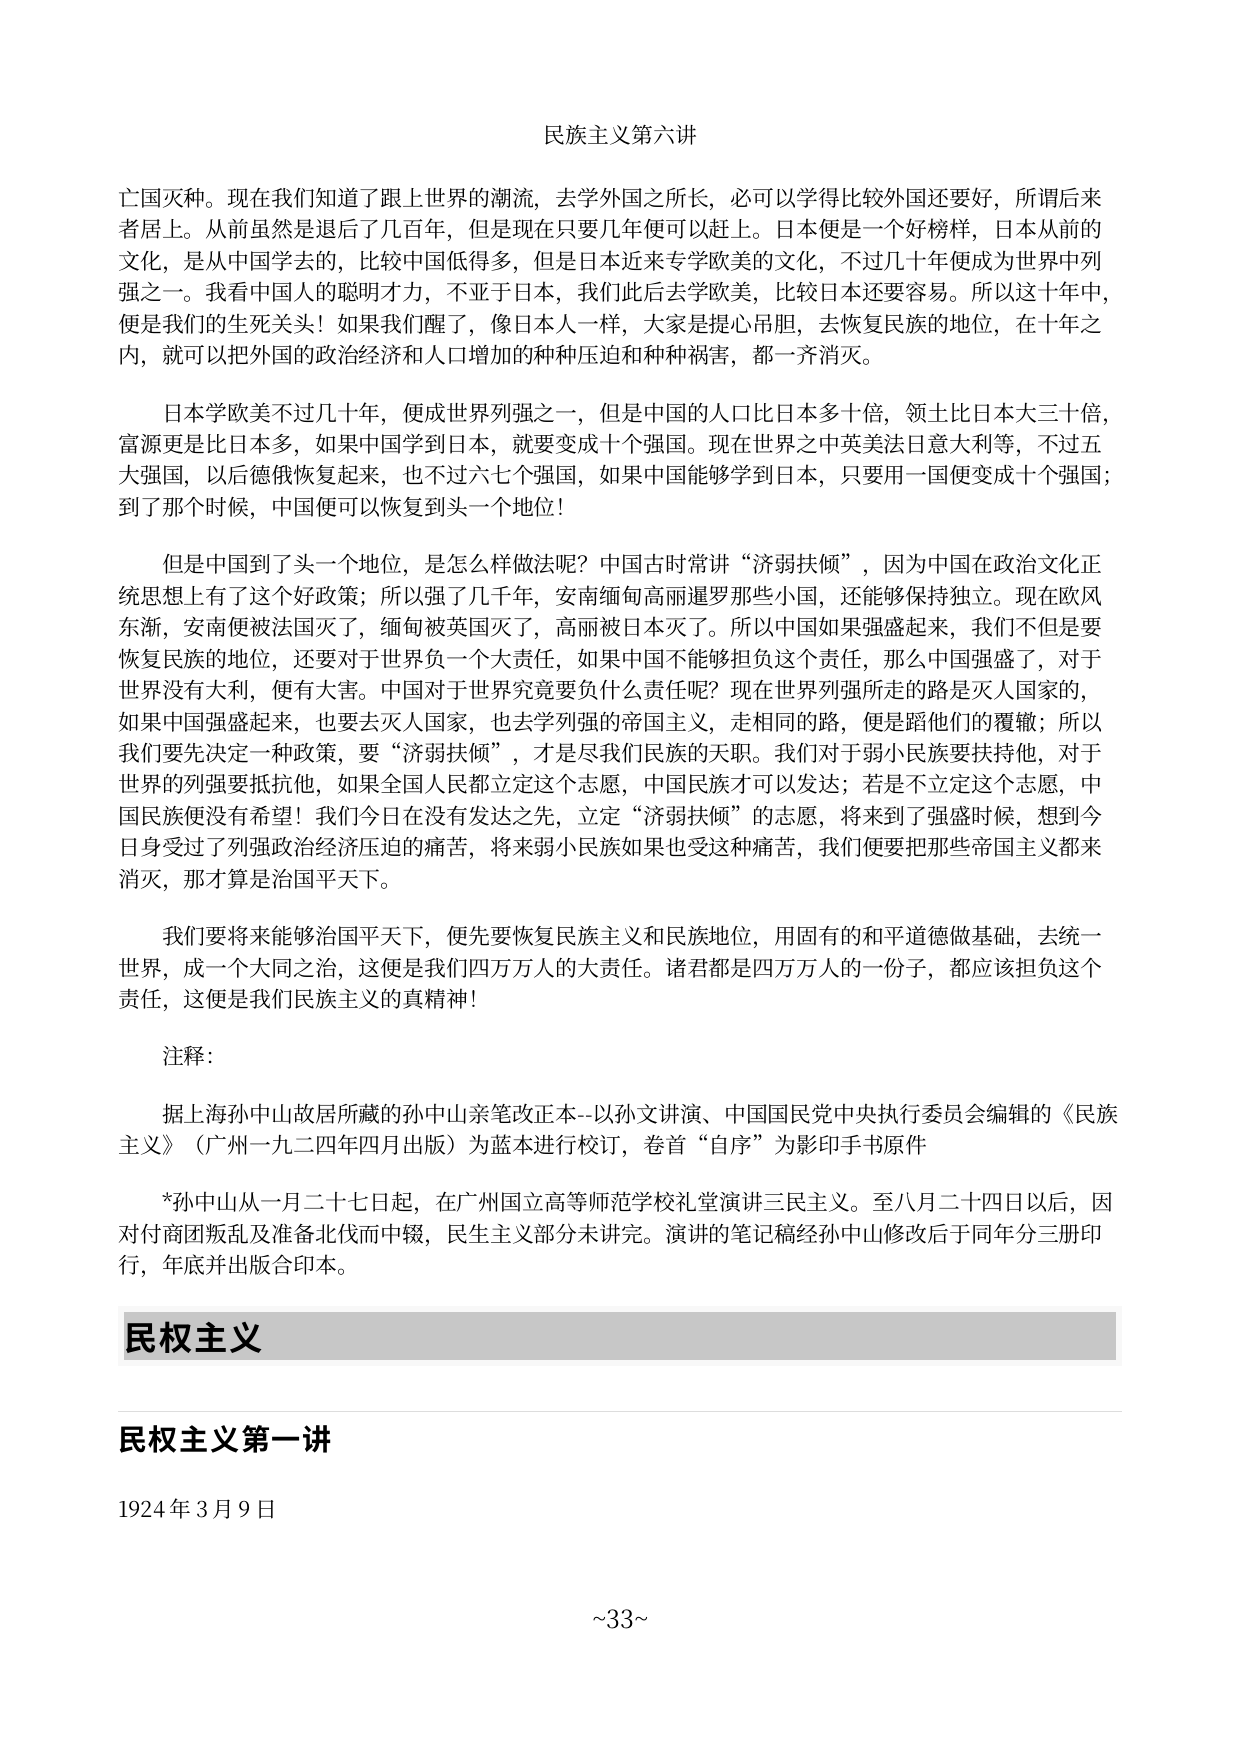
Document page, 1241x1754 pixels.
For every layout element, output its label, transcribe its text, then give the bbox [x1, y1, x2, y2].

text 注释： [118, 1039, 1122, 1071]
text 亡国灭种。现在我们知道了跟上世界的潮流，去学外国之所长，必可以学得比较外国还要好，所谓后来者居上。从前虽然是退后了几百年，但是现在只要几年便可以赶上。日本便是一个好榜样，日本从前的文化，是从中国学去的，比较中国低得多，但是日本近来专学欧美的文化，不过几十年便成为世界中列强之一。我看中国人的聪明才力，不亚于日本，我们此后去学欧美，比较日本还要容易。所以这十年中，便是我们的生死关头！如果我们醒了，像日本人一样，大家是提心吊胆，去恢复民族的地位，在十年之内，就可以把外国的政治经济和人口增加的种种压迫和种种祸害，都一齐消灭。 [118, 181, 1122, 370]
subtitle 民权主义 [124, 1312, 1116, 1360]
text 但是中国到了头一个地位，是怎么样做法呢？中国古时常讲“济弱扶倾”，因为中国在政治文化正统思想上有了这个好政策；所以强了几千年，安南缅甸高丽暹罗那些小国，还能够保持独立。现在欧风东渐，安南便被法国灭了，缅甸被英国灭了，高丽被日本灭了。所以中国如果强盛起来，我们不但是要恢复民族的地位，还要对于世界负一个大责任，如果中国不能够担负这个责任，那么中国强盛了，对于世界没有大利，便有大害。中国对于世界究竟要负什么责任呢？现在世界列强所走的路是灭人国家的，如果中国强盛起来，也要去灭人国家，也去学列强的帝国主义，走相同的路，便是蹈他们的覆辙；所以我们要先决定一种政策，要“济弱扶倾”，才是尽我们民族的天职。我们对于弱小民族要扶持他，对于世界的列强要抵抗他，如果全国人民都立定这个志愿，中国民族才可以发达；若是不立定这个志愿，中国民族便没有希望！我们今日在没有发达之先，立定“济弱扶倾”的志愿，将来到了强盛时候，想到今日身受过了列强政治经济压迫的痛苦，将来弱小民族如果也受这种痛苦，我们便要把那些帝国主义都来消灭，那才算是治国平天下。 [118, 547, 1122, 893]
subtitle 民权主义第一讲 [118, 1412, 1122, 1459]
text 1924年3月9日 [118, 1492, 1122, 1524]
text *孙中山从一月二十七日起，在广州国立高等师范学校礼堂演讲三民主义。至八月二十四日以后，因对付商团叛乱及准备北伐而中辍，民生主义部分未讲完。演讲的笔记稿经孙中山修改后于同年分三册印行，年底并出版合印本。 [118, 1186, 1122, 1280]
text 我们要将来能够治国平天下，便先要恢复民族主义和民族地位，用固有的和平道德做基础，去统一世界，成一个大同之治，这便是我们四万万人的大责任。诸君都是四万万人的一份子，都应该担负这个责任，这便是我们民族主义的真精神！ [118, 919, 1122, 1014]
text 据上海孙中山故居所藏的孙中山亲笔改正本--以孙文讲演、中国国民党中央执行委员会编辑的《民族主义》（广州一九二四年四月出版）为蓝本进行校订，卷首“自序”为影印手书原件 [118, 1097, 1122, 1160]
text 日本学欧美不过几十年，便成世界列强之一，但是中国的人口比日本多十倍，领土比日本大三十倍，富源更是比日本多，如果中国学到日本，就要变成十个强国。现在世界之中英美法日意大利等，不过五大强国，以后德俄恢复起来，也不过六七个强国，如果中国能够学到日本，只要用一国便变成十个强国；到了那个时候，中国便可以恢复到头一个地位！ [118, 396, 1122, 522]
